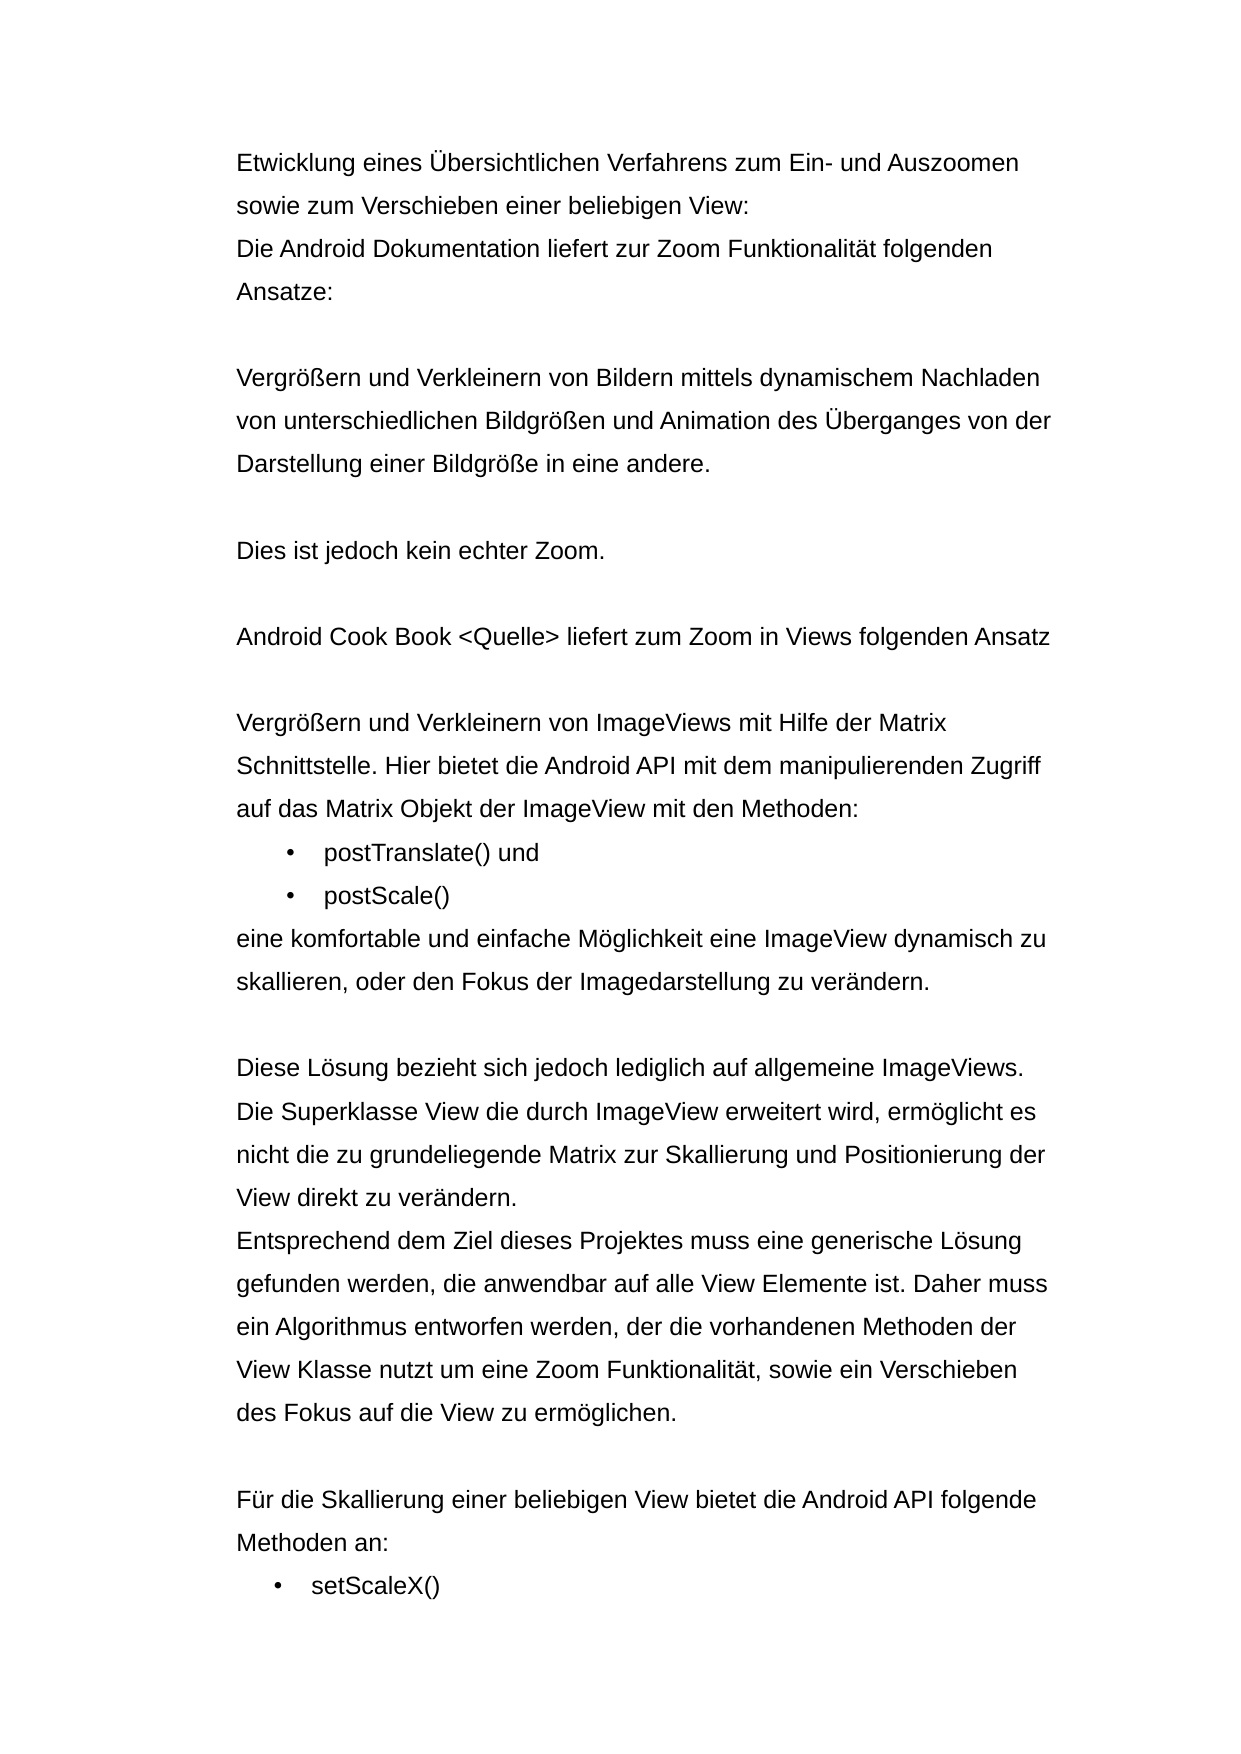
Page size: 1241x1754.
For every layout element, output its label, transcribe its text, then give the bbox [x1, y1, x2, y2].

list postScale() [286, 881, 1063, 910]
text Android Cook Book <Quelle> liefert zum Zoom in Views folgenden Ansatz [236, 622, 1063, 651]
text Die Android Dokumentation liefert zur Zoom Funktionalität folgenden Ansatze: [236, 234, 1063, 306]
list postTranslate() und [286, 838, 1063, 866]
text Dies ist jedoch kein echter Zoom. [236, 536, 1063, 564]
text Vergrößern und Verkleinern von Bildern mittels dynamischem Nachladen von unterschiedlichen Bildgrößen und Animation des Überganges von der Darstellung einer Bildgröße in eine andere. [236, 363, 1063, 478]
list setScaleX() [274, 1571, 1063, 1600]
text eine komfortable und einfache Möglichkeit eine ImageView dynamisch zu skallieren, oder den Fokus der Imagedarstellung zu verändern. [236, 924, 1063, 996]
text Vergrößern und Verkleinern von ImageViews mit Hilfe der Matrix Schnittstelle. Hier bietet die Android API mit dem manipulierenden Zugriff auf das Matrix Objekt der ImageView mit den Methoden: [236, 708, 1063, 823]
text Für die Skallierung einer beliebigen View bietet die Android API folgende Methoden an: [236, 1485, 1063, 1557]
text Diese Lösung bezieht sich jedoch lediglich auf allgemeine ImageViews. Die Superklasse View die durch ImageView erweitert wird, ermöglicht es nicht die zu grundeliegende Matrix zur Skallierung und Positionierung der View direkt zu verändern. [236, 1053, 1063, 1212]
text Entsprechend dem Ziel dieses Projektes muss eine generische Lösung gefunden werden, die anwendbar auf alle View Elemente ist. Daher muss ein Algorithmus entworfen werden, der die vorhandenen Methoden der View Klasse nutzt um eine Zoom Funktionalität, sowie ein Verschieben des Fokus auf die View zu ermöglichen. [236, 1226, 1063, 1427]
text Etwicklung eines Übersichtlichen Verfahrens zum Ein- und Auszoomen sowie zum Verschieben einer beliebigen View: [236, 148, 1063, 219]
